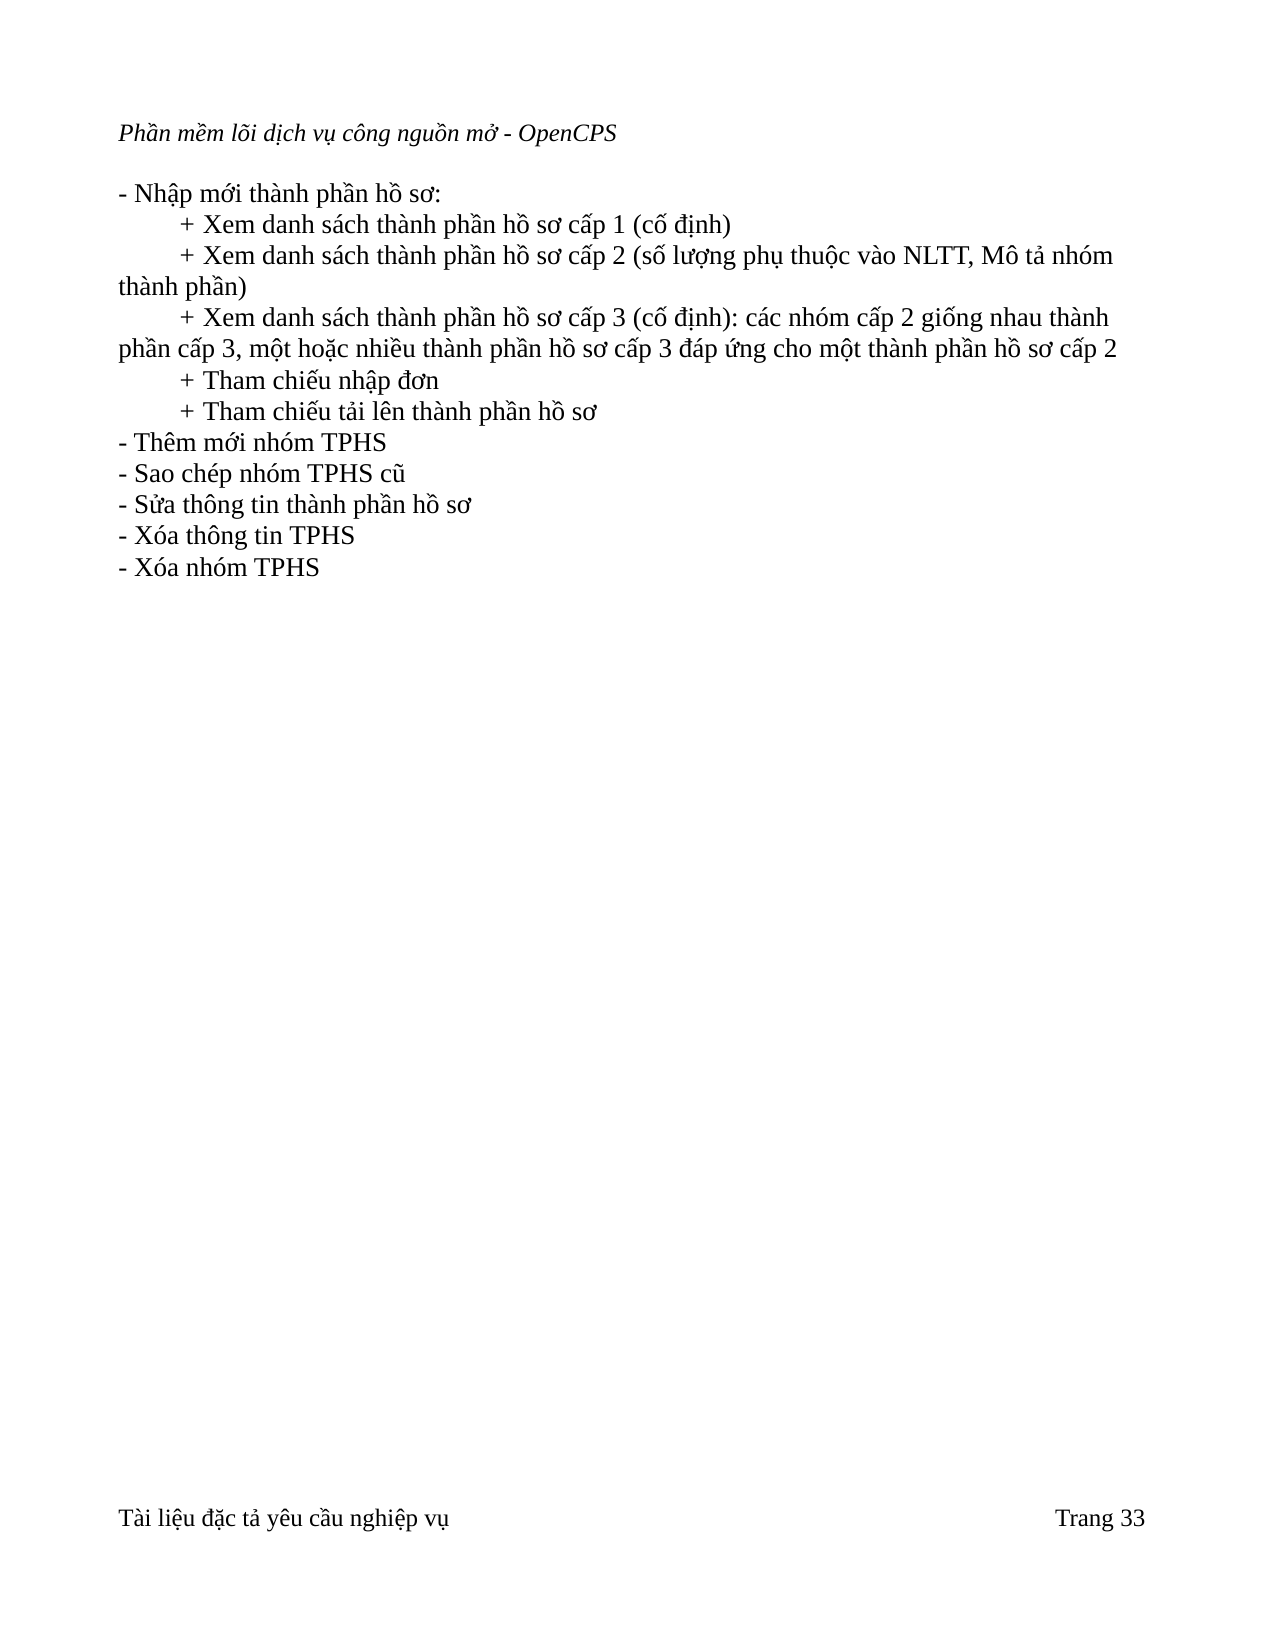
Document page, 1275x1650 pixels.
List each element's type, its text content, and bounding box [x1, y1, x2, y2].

text - Thêm mới nhóm TPHS [118, 426, 1157, 457]
text - Sao chép nhóm TPHS cũ [118, 457, 1157, 488]
text - Sửa thông tin thành phần hồ sơ [118, 488, 1157, 519]
text - Xóa nhóm TPHS [118, 551, 1157, 582]
text + Xem danh sách thành phần hồ sơ cấp 1 (cố định) [118, 208, 1157, 239]
text + Tham chiếu nhập đơn [118, 364, 1157, 395]
text + Xem danh sách thành phần hồ sơ cấp 3 (cố định): các nhóm cấp 2 giống nhau thành phần cấp 3, một hoặc nhiều thành phần hồ sơ cấp 3 đáp ứng cho một thành phần hồ sơ cấp 2 [118, 301, 1157, 364]
text + Tham chiếu tải lên thành phần hồ sơ [118, 395, 1157, 426]
text - Xóa thông tin TPHS [118, 519, 1157, 551]
text + Xem danh sách thành phần hồ sơ cấp 2 (số lượng phụ thuộc vào NLTT, Mô tả nhóm thành phần) [118, 239, 1157, 301]
text - Nhập mới thành phần hồ sơ: [118, 177, 1157, 208]
